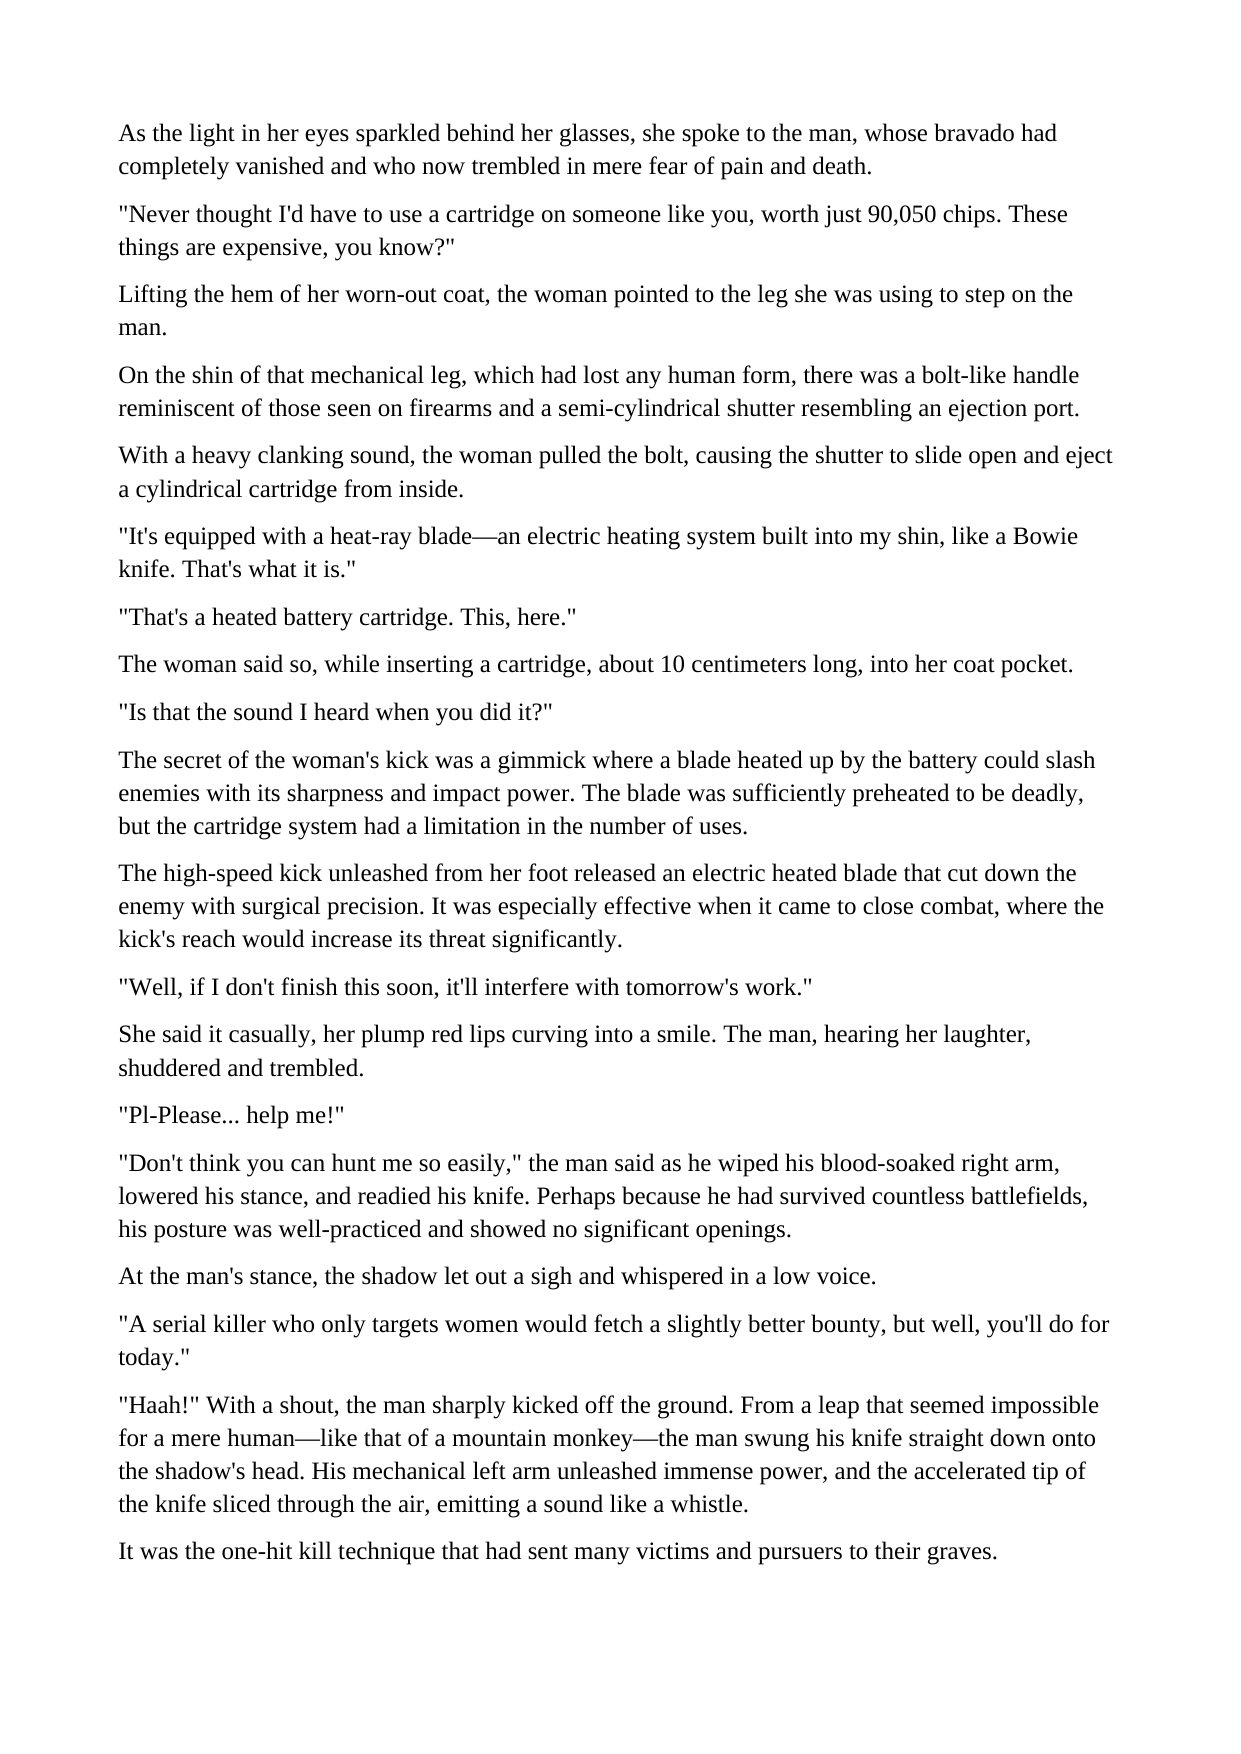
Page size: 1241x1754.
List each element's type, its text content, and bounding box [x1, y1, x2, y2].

text "It's equipped with a heat-ray blade—an electric heating system built into my shin, like a Bowie knife. That's what it is." [118, 521, 1122, 583]
text As the light in her eyes sparkled behind her glasses, she spoke to the man, whose bravado had completely vanished and who now trembled in mere fear of pain and death. [118, 118, 1122, 180]
text "Don't think you can hunt me so easily," the man said as he wiped his blood-soaked right arm, lowered his stance, and readied his knife. Perhaps because he had survived countless battlefields, his posture was well-practiced and showed no significant openings. [118, 1148, 1122, 1243]
text It was the one-hit kill technique that had sent many victims and pursuers to their graves. [118, 1536, 1122, 1565]
text With a heavy clanking sound, the woman pulled the bolt, causing the shutter to slide open and eject a cylindrical cartridge from inside. [118, 441, 1122, 502]
text "Pl-Please... help me!" [118, 1100, 1122, 1129]
text Lifting the hem of her worn-out coat, the woman pointed to the leg she was using to step on the man. [118, 279, 1122, 341]
text At the man's stance, the shadow let out a sigh and whispered in a low voice. [118, 1261, 1122, 1290]
text "Is that the sound I heard when you did it?" [118, 697, 1122, 726]
text "That's a heated battery cartridge. This, here." [118, 602, 1122, 631]
text The high-speed kick unleashed from her foot released an electric heated blade that cut down the enemy with surgical precision. It was especially effective when it came to close combat, where the kick's reach would increase its threat significantly. [118, 858, 1122, 953]
text "Well, if I don't finish this soon, it'll interfere with tomorrow's work." [118, 972, 1122, 1001]
text "Never thought I'd have to use a cartridge on someone like you, worth just 90,050 chips. These things are expensive, you know?" [118, 199, 1122, 261]
text The woman said so, while inserting a cartridge, about 10 centimeters long, into her coat pocket. [118, 649, 1122, 678]
text On the shin of that mechanical leg, which had lost any human form, there was a bolt-like handle reminiscent of those seen on firearms and a semi-cylindrical shutter resembling an ejection port. [118, 360, 1122, 422]
text "Haah!" With a shout, the man sharply kicked off the ground. From a leap that seemed impossible for a mere human—like that of a mountain monkey—the man swung his knife straight down onto the shadow's head. His mechanical left arm unleashed immense power, and the accelerated tip of the knife sliced through the air, emitting a sound like a whistle. [118, 1390, 1122, 1517]
text "A serial killer who only targets women would fetch a slightly better bounty, but well, you'll do for today." [118, 1309, 1122, 1371]
text She said it casually, her plump red lips curving into a smile. The man, hearing her laughter, shuddered and trembled. [118, 1019, 1122, 1081]
text The secret of the woman's kick was a gimmick where a blade heated up by the battery could slash enemies with its sharpness and impact power. The blade was sufficiently preheated to be deadly, but the cartridge system had a limitation in the number of uses. [118, 745, 1122, 839]
